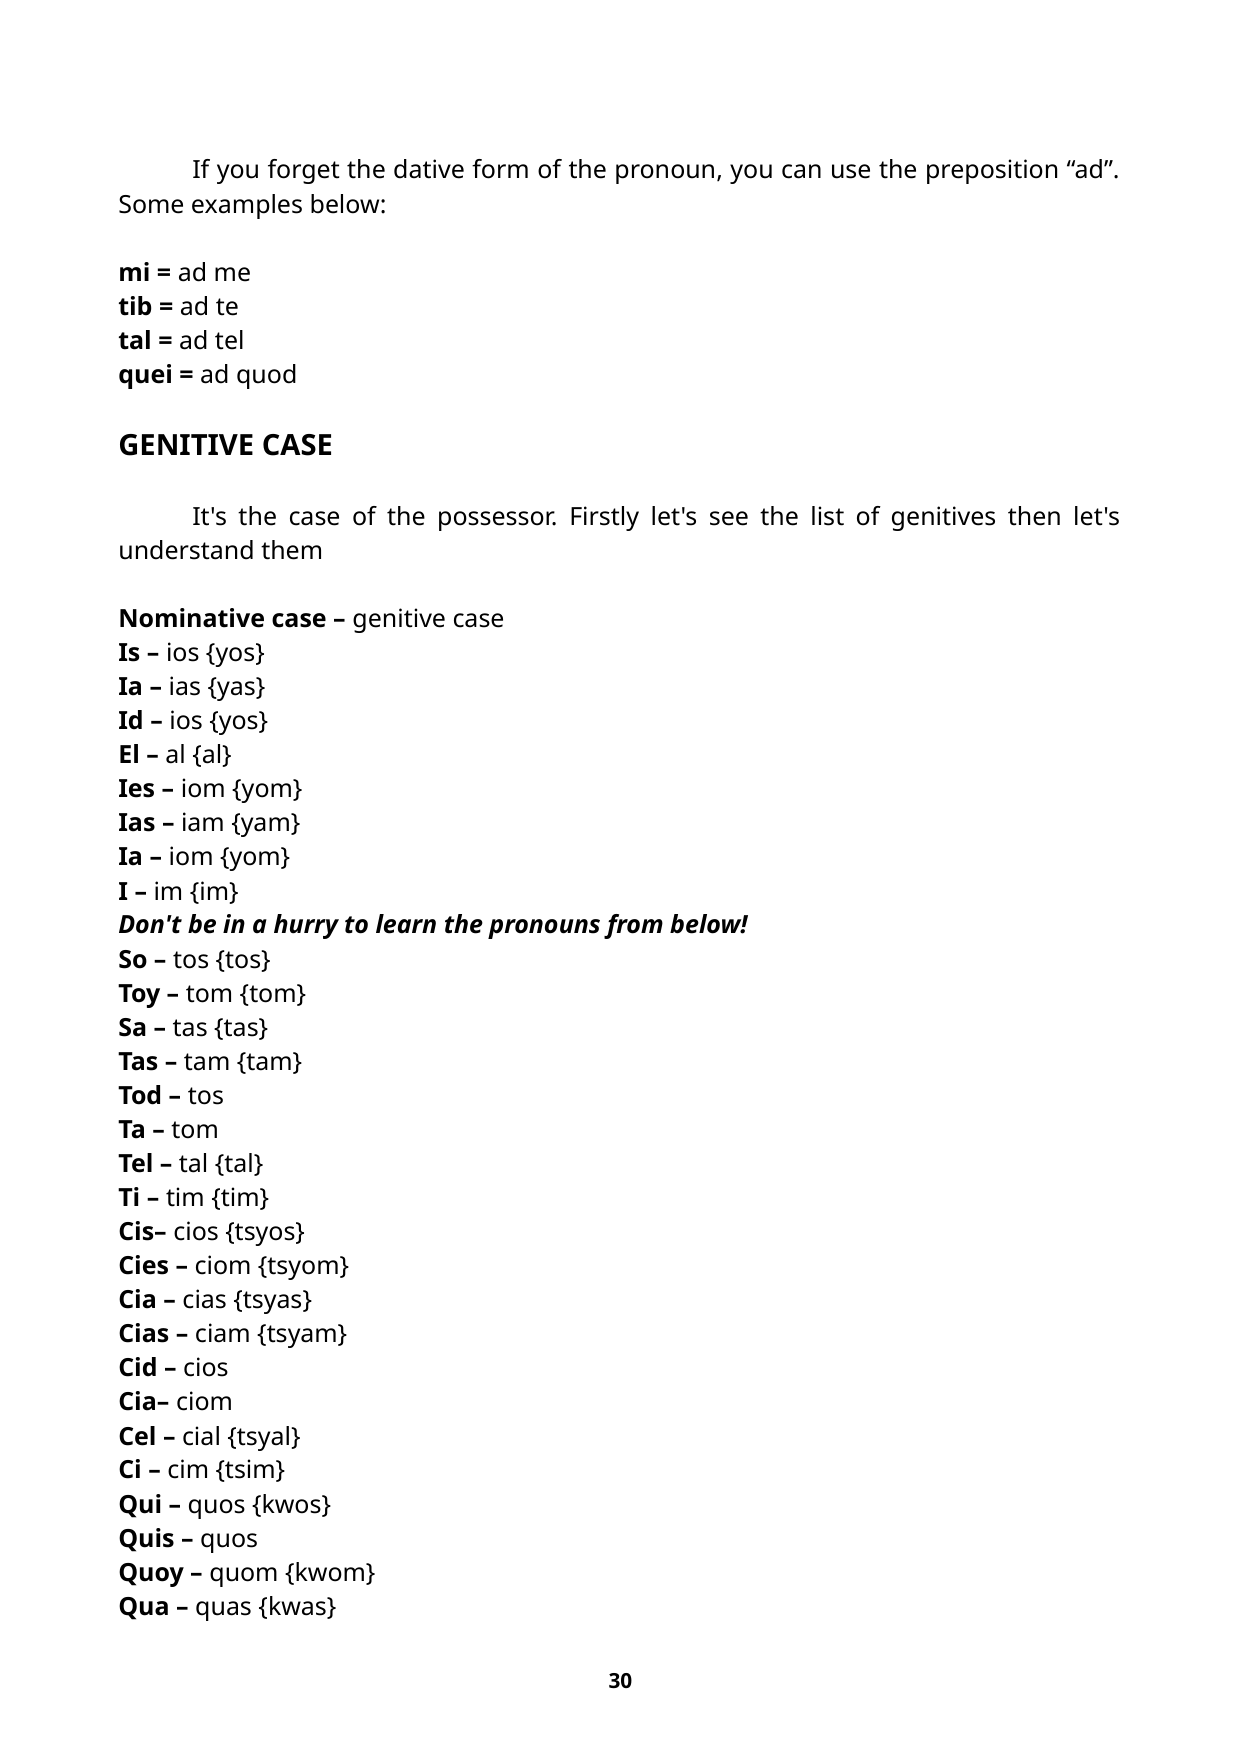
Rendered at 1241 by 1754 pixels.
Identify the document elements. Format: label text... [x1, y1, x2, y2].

text Ia – iom {yom} [118, 839, 1122, 873]
text Ia – ias {yas} [118, 669, 1122, 703]
text Ta – tom [118, 1112, 1122, 1146]
text Ci – cim {tsim} [118, 1452, 1122, 1486]
text Sa – tas {tas} [118, 1009, 1122, 1043]
text Cies – ciom {tsyom} [118, 1248, 1122, 1282]
text Cid – cios [118, 1350, 1122, 1384]
subtitle GENITIVE CASE [118, 425, 1122, 464]
text Toy – tom {tom} [118, 975, 1122, 1009]
text quei = ad quod [118, 357, 1122, 391]
text Tel – tal {tal} [118, 1146, 1122, 1180]
text Cia – cias {tsyas} [118, 1282, 1122, 1316]
text Is – ios {yos} [118, 635, 1122, 669]
text Ias – iam {yam} [118, 805, 1122, 839]
text tal = ad tel [118, 322, 1122, 357]
text mi = ad me [118, 254, 1122, 288]
text Ies – iom {yom} [118, 771, 1122, 805]
text Quis – quos [118, 1520, 1122, 1554]
text Nominative case – genitive case [118, 601, 1122, 635]
text Id – ios {yos} [118, 703, 1122, 737]
text Tas – tam {tam} [118, 1043, 1122, 1077]
text tib = ad te [118, 288, 1122, 322]
text I – im {im} [118, 873, 1122, 907]
text If you forget the dative form of the pronoun, you can use the preposition “ad”. Some examples below: [118, 152, 1122, 220]
text It's the case of the possessor. Firstly let's see the list of genitives then let's understand them [118, 498, 1122, 567]
text Ti – tim {tim} [118, 1180, 1122, 1214]
text So – tos {tos} [118, 941, 1122, 975]
text Cias – ciam {tsyam} [118, 1316, 1122, 1350]
text Cis– cios {tsyos} [118, 1214, 1122, 1248]
text Quoy – quom {kwom} [118, 1554, 1122, 1588]
text Tod – tos [118, 1077, 1122, 1112]
text Cia– ciom [118, 1384, 1122, 1418]
text Don't be in a hurry to learn the pronouns from below! [118, 907, 1122, 941]
text Cel – cial {tsyal} [118, 1418, 1122, 1452]
text Qua – quas {kwas} [118, 1588, 1122, 1622]
text El – al {al} [118, 737, 1122, 771]
text Qui – quos {kwos} [118, 1486, 1122, 1520]
